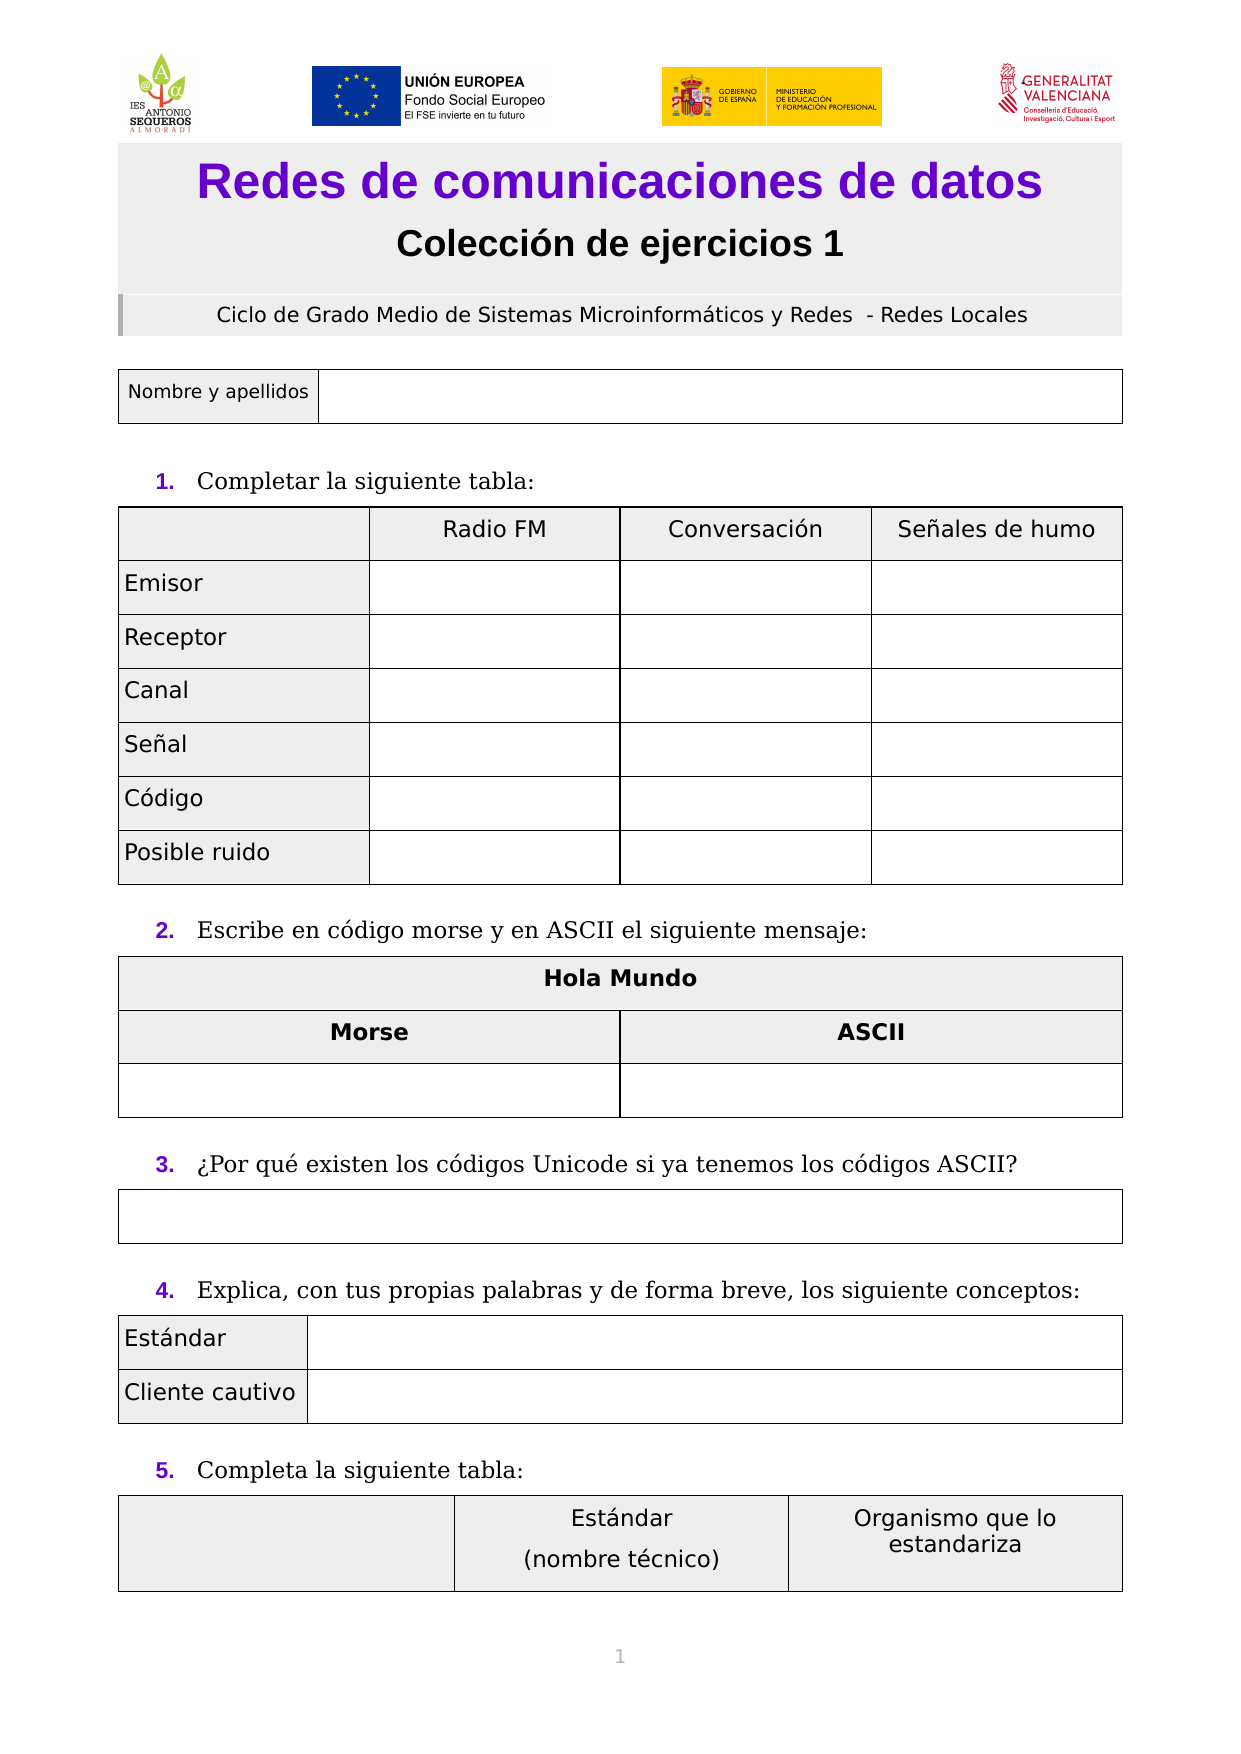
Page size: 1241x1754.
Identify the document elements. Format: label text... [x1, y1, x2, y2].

text Ciclo de Grado Medio de Sistemas Microinformáticos y Redes - Redes Locales [123, 295, 1122, 336]
table_cell Posible ruido [119, 831, 369, 883]
table_cell Cliente cautivo [119, 1370, 307, 1423]
table_cell [370, 561, 619, 614]
table_cell [370, 669, 619, 722]
table_header Nombre y apellidos [119, 370, 318, 422]
list Completar la siguiente tabla: [155, 468, 1122, 495]
table_header Señales de humo [872, 508, 1122, 560]
list ¿Por qué existen los códigos Unicode si ya tenemos los códigos ASCII? [155, 1151, 1122, 1178]
title Redes de comunicaciones de datos [118, 144, 1122, 209]
table_header Estándar (nombre técnico) [455, 1496, 788, 1591]
table_cell [872, 723, 1122, 776]
table_header Radio FM [370, 508, 619, 560]
table_header [119, 1190, 1122, 1243]
table_header [308, 1316, 1122, 1369]
list Explica, con tus propias palabras y de forma breve, los siguiente conceptos: [155, 1277, 1122, 1304]
table_header Hola Mundo [119, 957, 1122, 1009]
table_cell [370, 831, 619, 883]
table_header [119, 1496, 454, 1591]
table_cell [621, 669, 871, 722]
table_cell Receptor [119, 615, 369, 668]
table_header Conversación [621, 508, 871, 560]
table_cell [119, 1064, 619, 1117]
table_cell [872, 831, 1122, 883]
table_cell Morse [119, 1011, 619, 1063]
table_cell [621, 777, 871, 829]
table_cell ASCII [621, 1011, 1122, 1063]
list Escribe en código morse y en ASCII el siguiente mensaje: [155, 917, 1122, 944]
table_cell [872, 777, 1122, 829]
table_header [319, 370, 1122, 422]
table_cell [621, 561, 871, 614]
table_header Estándar [119, 1316, 307, 1369]
table_cell Canal [119, 669, 369, 722]
table_header Organismo que lo estandariza [789, 1496, 1122, 1591]
subtitle Colección de ejercicios 1 [118, 215, 1122, 270]
table_cell [872, 615, 1122, 668]
list Completa la siguiente tabla: [155, 1457, 1122, 1483]
table_cell [370, 615, 619, 668]
table_cell [308, 1370, 1122, 1423]
table_cell [621, 615, 871, 668]
table_cell [621, 1064, 1122, 1117]
table_cell [621, 723, 871, 776]
table_cell Señal [119, 723, 369, 776]
table_header [119, 508, 369, 560]
table_cell [621, 831, 871, 883]
table_cell [370, 777, 619, 829]
table_cell Emisor [119, 561, 369, 614]
table_cell [872, 561, 1122, 614]
table_cell [370, 723, 619, 776]
table_cell Código [119, 777, 369, 829]
table_cell [872, 669, 1122, 722]
